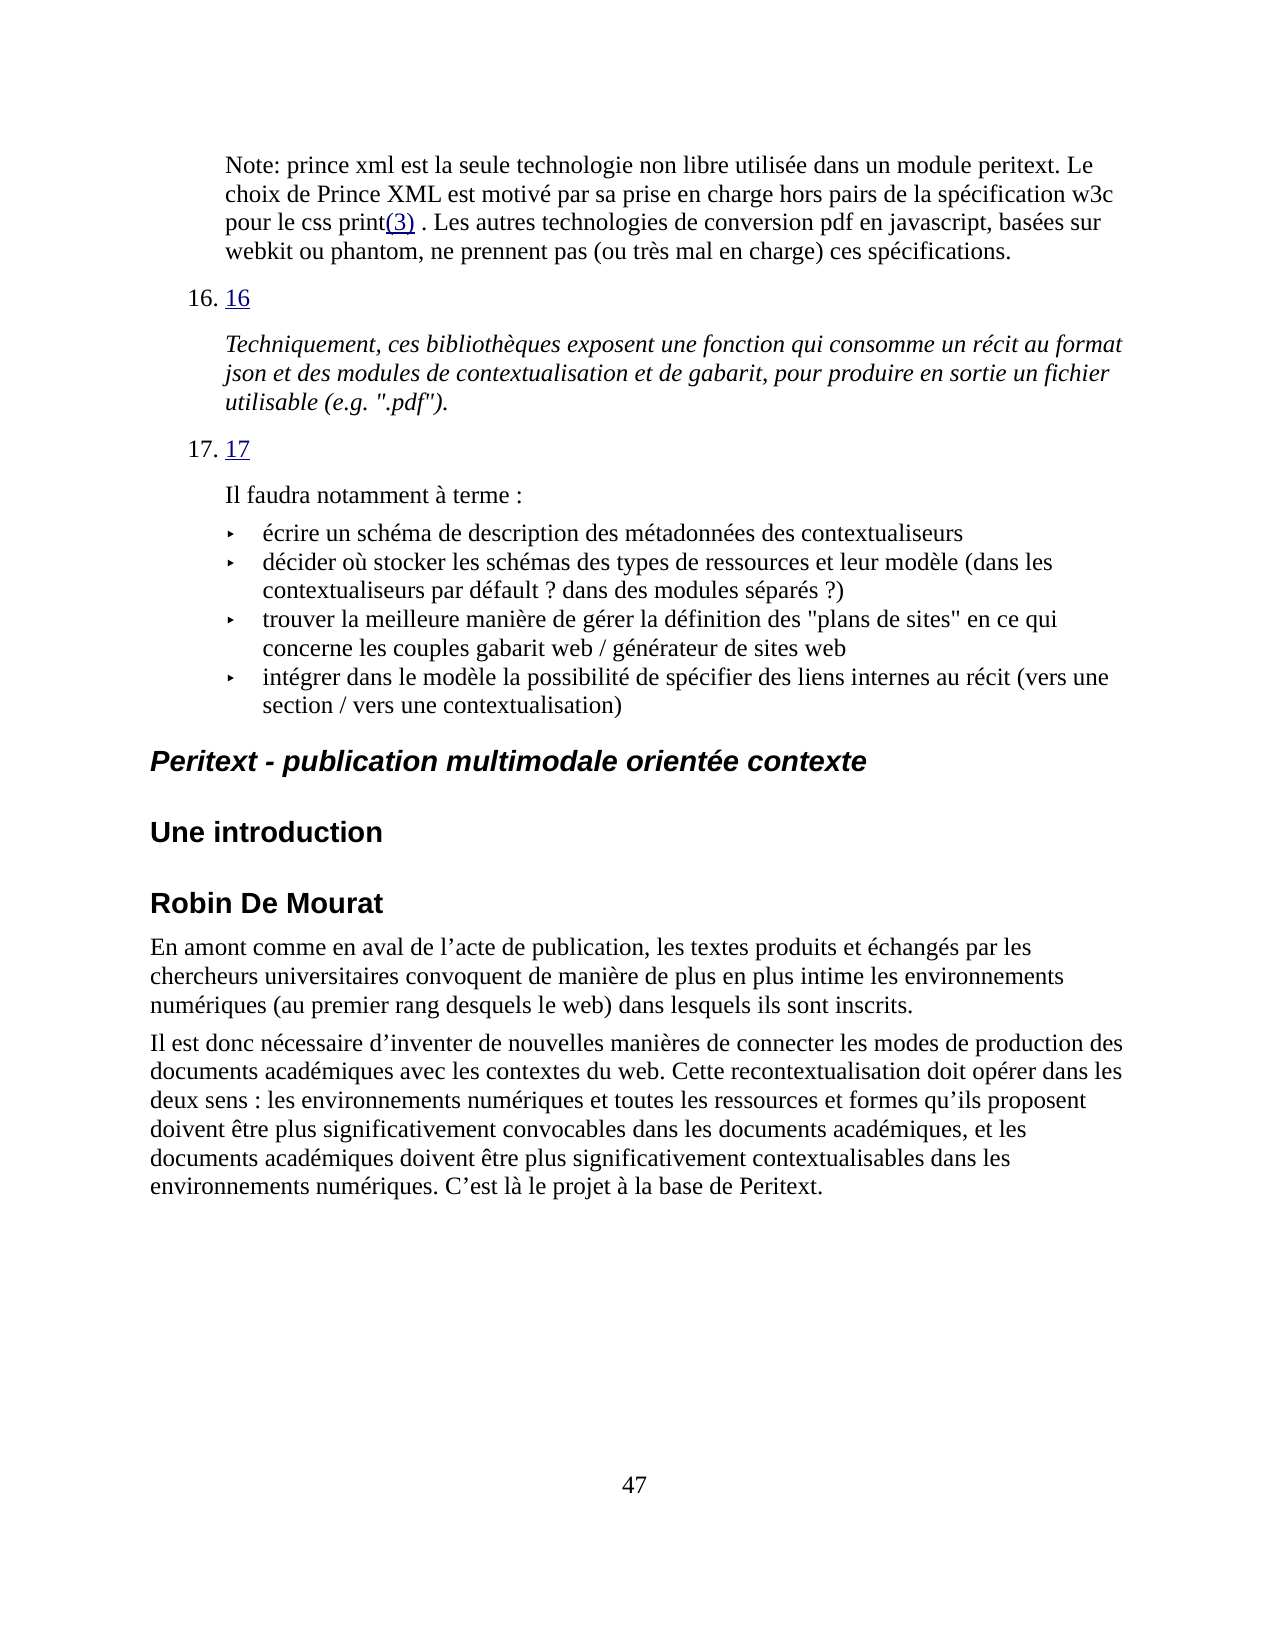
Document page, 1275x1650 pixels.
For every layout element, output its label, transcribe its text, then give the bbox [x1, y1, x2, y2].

list 16 [187, 283, 1125, 312]
list Il faudra notamment à terme : [187, 480, 1125, 509]
list 17 [187, 434, 1125, 462]
list décider où stocker les schémas des types de ressources et leur modèle (dans les contextualiseurs par défault ? dans des modules séparés ?) [225, 547, 1125, 604]
subtitle Robin De Mourat [150, 886, 1125, 920]
subtitle Une introduction [150, 815, 1125, 849]
list Note: prince xml est la seule technologie non libre utilisée dans un module peritext. Le choix de Prince XML est motivé par sa prise en charge hors pairs de la spécification w3c pour le css print(3) . Les autres technologies de conversion pdf en javascript, basées sur webkit ou phantom, ne prennent pas (ou très mal en charge) ces spécifications. [187, 150, 1125, 265]
list écrire un schéma de description des métadonnées des contextualiseurs [225, 518, 1125, 547]
list Techniquement, ces bibliothèques exposent une fonction qui consomme un récit au format json et des modules de contextualisation et de gabarit, pour produire en sortie un fichier utilisable (e.g. ".pdf"). [187, 329, 1125, 416]
subtitle Peritext - publication multimodale orientée contexte [150, 744, 1125, 778]
list intégrer dans le modèle la possibilité de spécifier des liens internes au récit (vers une section / vers une contextualisation) [225, 662, 1125, 719]
text Il est donc nécessaire d’inventer de nouvelles manières de connecter les modes de production des documents académiques avec les contextes du web. Cette recontextualisation doit opérer dans les deux sens : les environnements numériques et toutes les ressources et formes qu’ils proposent doivent être plus significativement convocables dans les documents académiques, et les documents académiques doivent être plus significativement contextualisables dans les environnements numériques. C’est là le projet à la base de Peritext. [150, 1028, 1125, 1200]
text En amont comme en aval de l’acte de publication, les textes produits et échangés par les chercheurs universitaires convoquent de manière de plus en plus intime les environnements numériques (au premier rang desquels le web) dans lesquels ils sont inscrits. [150, 932, 1125, 1019]
list trouver la meilleure manière de gérer la définition des "plans de sites" en ce qui concerne les couples gabarit web / générateur de sites web [225, 604, 1125, 662]
